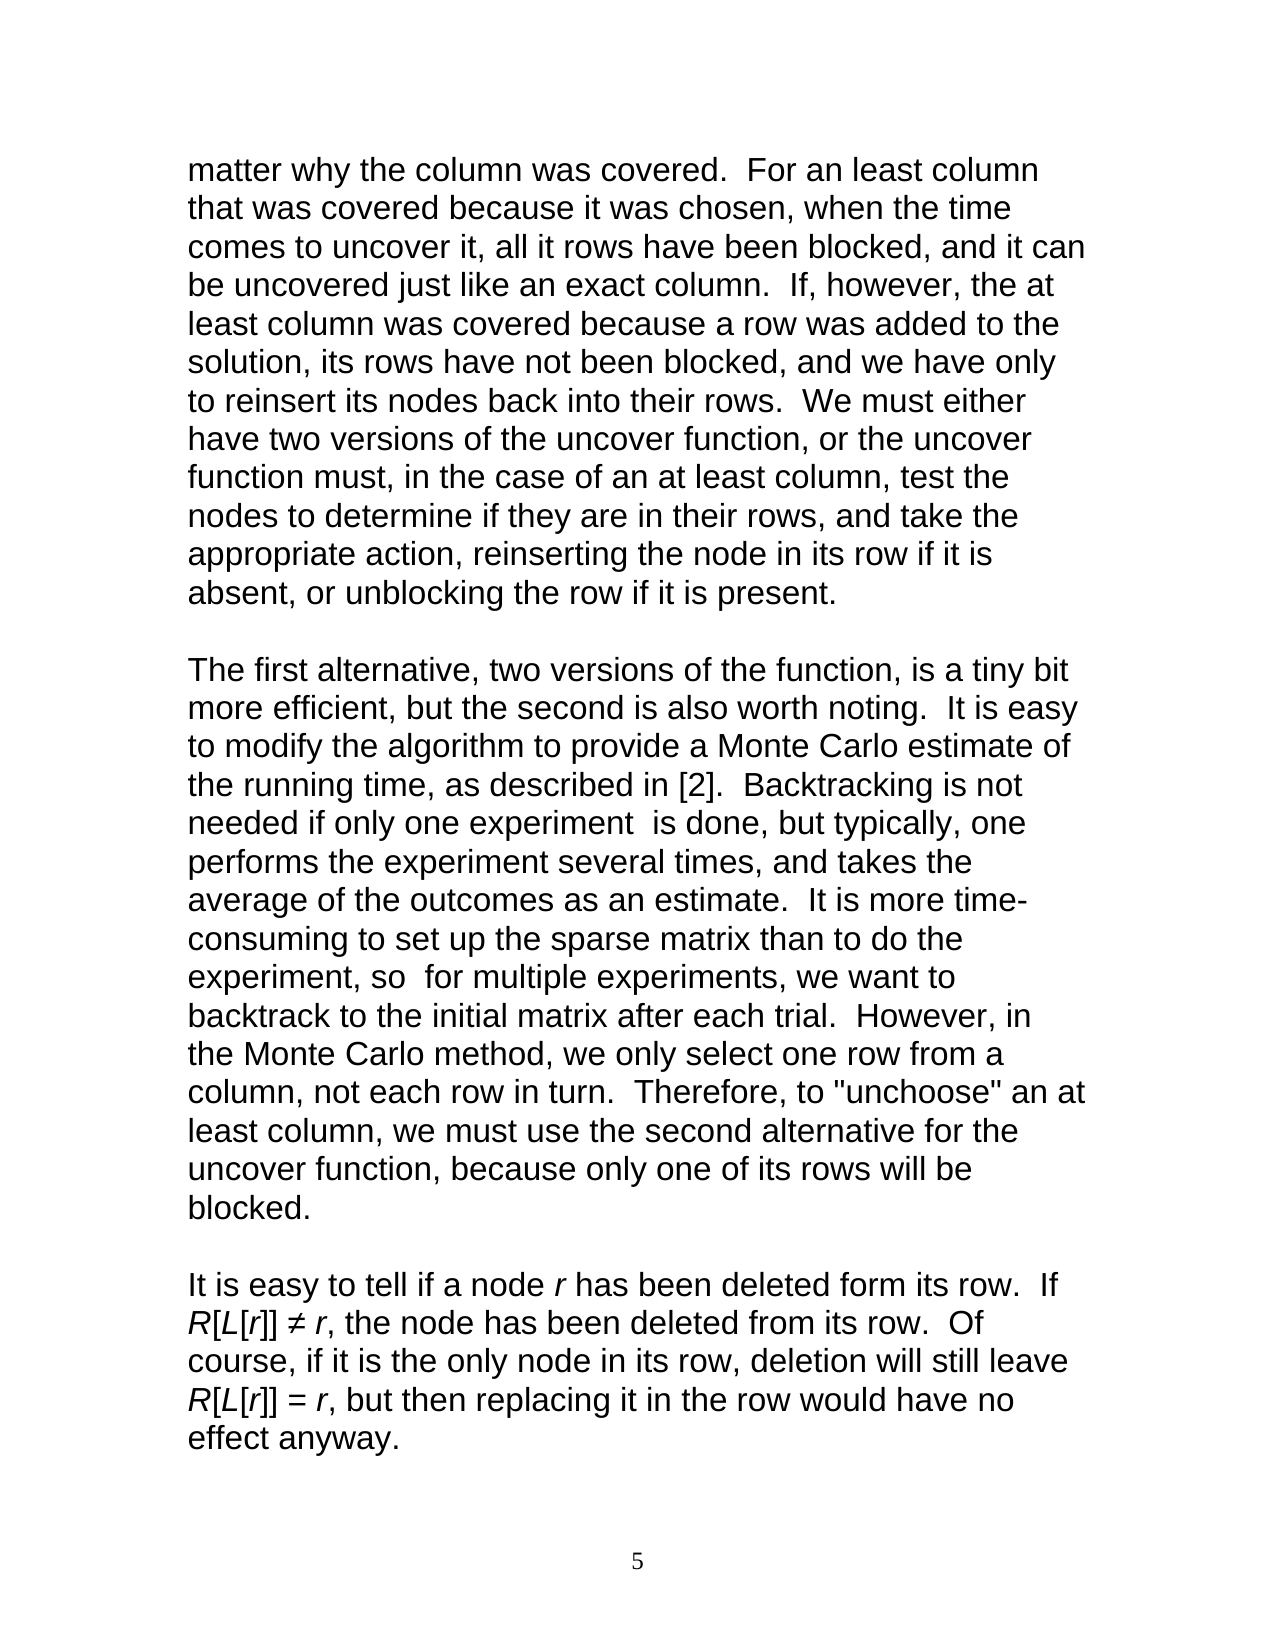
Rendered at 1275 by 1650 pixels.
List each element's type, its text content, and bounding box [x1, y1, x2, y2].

text The first alternative, two versions of the function, is a tiny bit more efficient, but the second is also worth noting. It is easy to modify the algorithm to provide a Monte Carlo estimate of the running time, as described in [2]. Backtracking is not needed if only one experiment is done, but typically, one performs the experiment several times, and takes the average of the outcomes as an estimate. It is more time-consuming to set up the sparse matrix than to do the experiment, so for multiple experiments, we want to backtrack to the initial matrix after each trial. However, in the Monte Carlo method, we only select one row from a column, not each row in turn. Therefore, to "unchoose" an at least column, we must use the second alternative for the uncover function, because only one of its rows will be blocked. [187, 650, 1087, 1226]
text It is easy to tell if a node r has been deleted form its row. If R[L[r]] ≠ r, the node has been deleted from its row. Of course, if it is the only node in its row, deletion will still leave R[L[r]] = r, but then replacing it in the row would have no effect anyway. [187, 1265, 1087, 1457]
text matter why the column was covered. For an least column that was covered because it was chosen, when the time comes to uncover it, all it rows have been blocked, and it can be uncovered just like an exact column. If, however, the at least column was covered because a row was added to the solution, its rows have not been blocked, and we have only to reinsert its nodes back into their rows. We must either have two versions of the uncover function, or the uncover function must, in the case of an at least column, test the nodes to determine if they are in their rows, and take the appropriate action, reinserting the node in its row if it is absent, or unblocking the row if it is present. [187, 150, 1087, 611]
